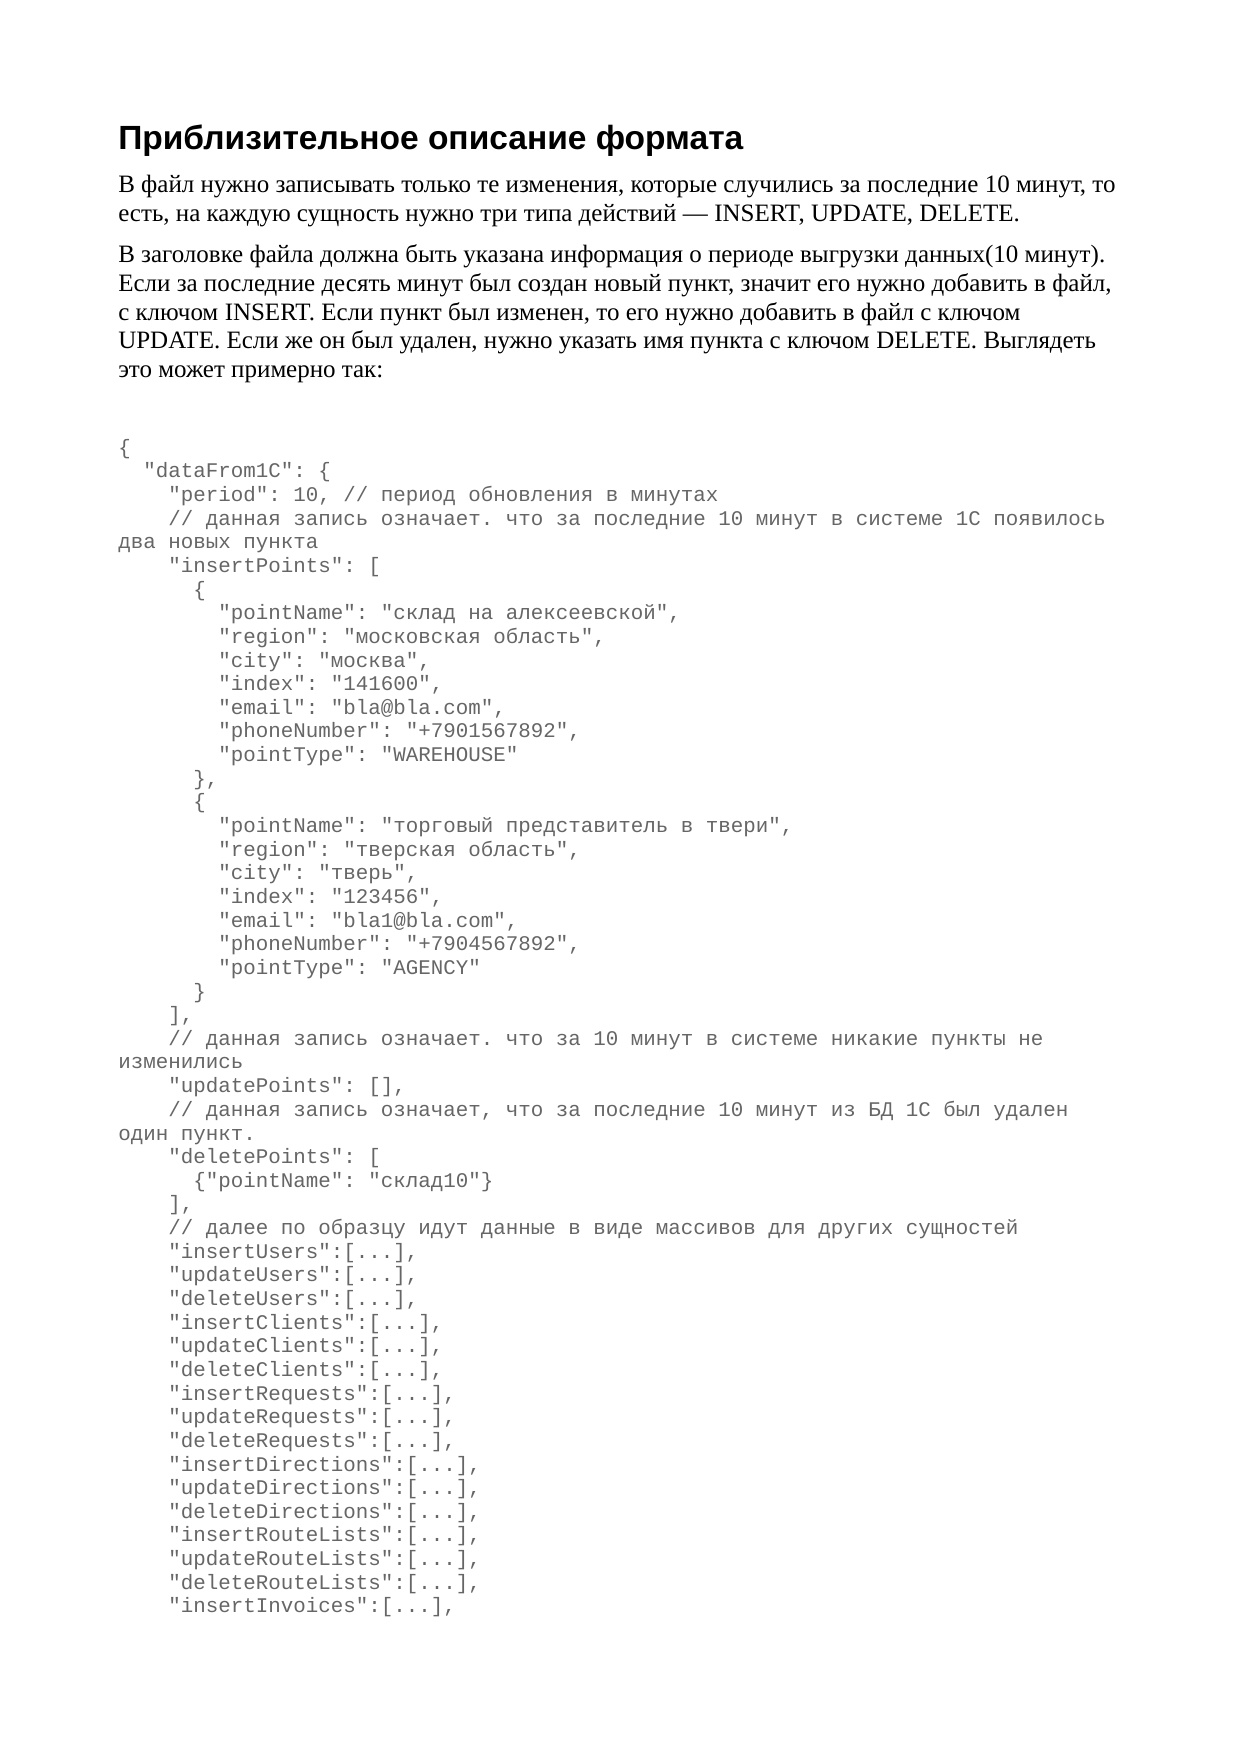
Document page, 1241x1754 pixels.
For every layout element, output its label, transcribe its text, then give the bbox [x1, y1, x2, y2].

text "phoneNumber": "+7904567892", [118, 933, 1122, 957]
text "deleteRouteLists":[...], [118, 1572, 1122, 1595]
text "updateClients":[...], [118, 1335, 1122, 1359]
text В файл нужно записывать только те изменения, которые случились за последние 10 минут, то есть, на каждую сущность нужно три типа действий — INSERT, UPDATE, DELETE. [118, 169, 1122, 227]
text "deletePoints": [ [118, 1146, 1122, 1170]
text // далее по образцу идут данные в виде массивов для других сущностей [118, 1217, 1122, 1241]
text "deleteDirections":[...], [118, 1501, 1122, 1524]
text } [118, 981, 1122, 1004]
text "updateUsers":[...], [118, 1264, 1122, 1288]
text "city": "москва", [118, 649, 1122, 673]
subtitle Приблизительное описание формата [118, 118, 1122, 157]
text }, [118, 768, 1122, 791]
text "updateRequests":[...], [118, 1406, 1122, 1430]
text "email": "bla1@bla.com", [118, 910, 1122, 933]
text "insertDirections":[...], [118, 1453, 1122, 1477]
text ], [118, 1193, 1122, 1217]
text // данная запись означает, что за последние 10 минут из БД 1С был удален один пункт. [118, 1099, 1122, 1146]
text "region": "тверская область", [118, 839, 1122, 862]
text "phoneNumber": "+7901567892", [118, 721, 1122, 744]
text В заголовке файла должна быть указана информация о периоде выгрузки данных(10 минут). Если за последние десять минут был создан новый пункт, значит его нужно добавить в файл, с ключом INSERT. Если пункт был изменен, то его нужно добавить в файл с ключом UPDATE. Если же он был удален, нужно указать имя пункта с ключом DELETE. Выглядеть это может примерно так: [118, 239, 1122, 383]
text "index": "141600", [118, 673, 1122, 697]
text "index": "123456", [118, 886, 1122, 910]
text "email": "bla@bla.com", [118, 697, 1122, 721]
text "updatePoints": [], [118, 1075, 1122, 1099]
text "deleteRequests":[...], [118, 1430, 1122, 1453]
text "deleteClients":[...], [118, 1359, 1122, 1383]
text "region": "московская область", [118, 626, 1122, 649]
text ], [118, 1004, 1122, 1028]
text { [118, 791, 1122, 815]
text "insertClients":[...], [118, 1312, 1122, 1335]
text "insertRequests":[...], [118, 1383, 1122, 1406]
text "dataFrom1C": { [118, 460, 1122, 484]
text "pointName": "склад на алексеевской", [118, 602, 1122, 626]
text "period": 10, // период обновления в минутах [118, 484, 1122, 508]
text "updateDirections":[...], [118, 1477, 1122, 1501]
text { [118, 579, 1122, 602]
text "pointName": "торговый представитель в твери", [118, 815, 1122, 839]
text // данная запись означает. что за 10 минут в системе никакие пункты не изменились [118, 1028, 1122, 1075]
text { [118, 437, 1122, 460]
text "insertPoints": [ [118, 555, 1122, 579]
text "insertRouteLists":[...], [118, 1524, 1122, 1548]
text // данная запись означает. что за последние 10 минут в системе 1С появилось два новых пункта [118, 508, 1122, 555]
text {"pointName": "склад10"} [118, 1170, 1122, 1193]
text "deleteUsers":[...], [118, 1288, 1122, 1312]
text "pointType": "WAREHOUSE" [118, 744, 1122, 768]
text "insertUsers":[...], [118, 1241, 1122, 1264]
text "insertInvoices":[...], [118, 1595, 1122, 1619]
text "city": "тверь", [118, 862, 1122, 886]
text "pointType": "AGENCY" [118, 957, 1122, 981]
text "updateRouteLists":[...], [118, 1548, 1122, 1572]
